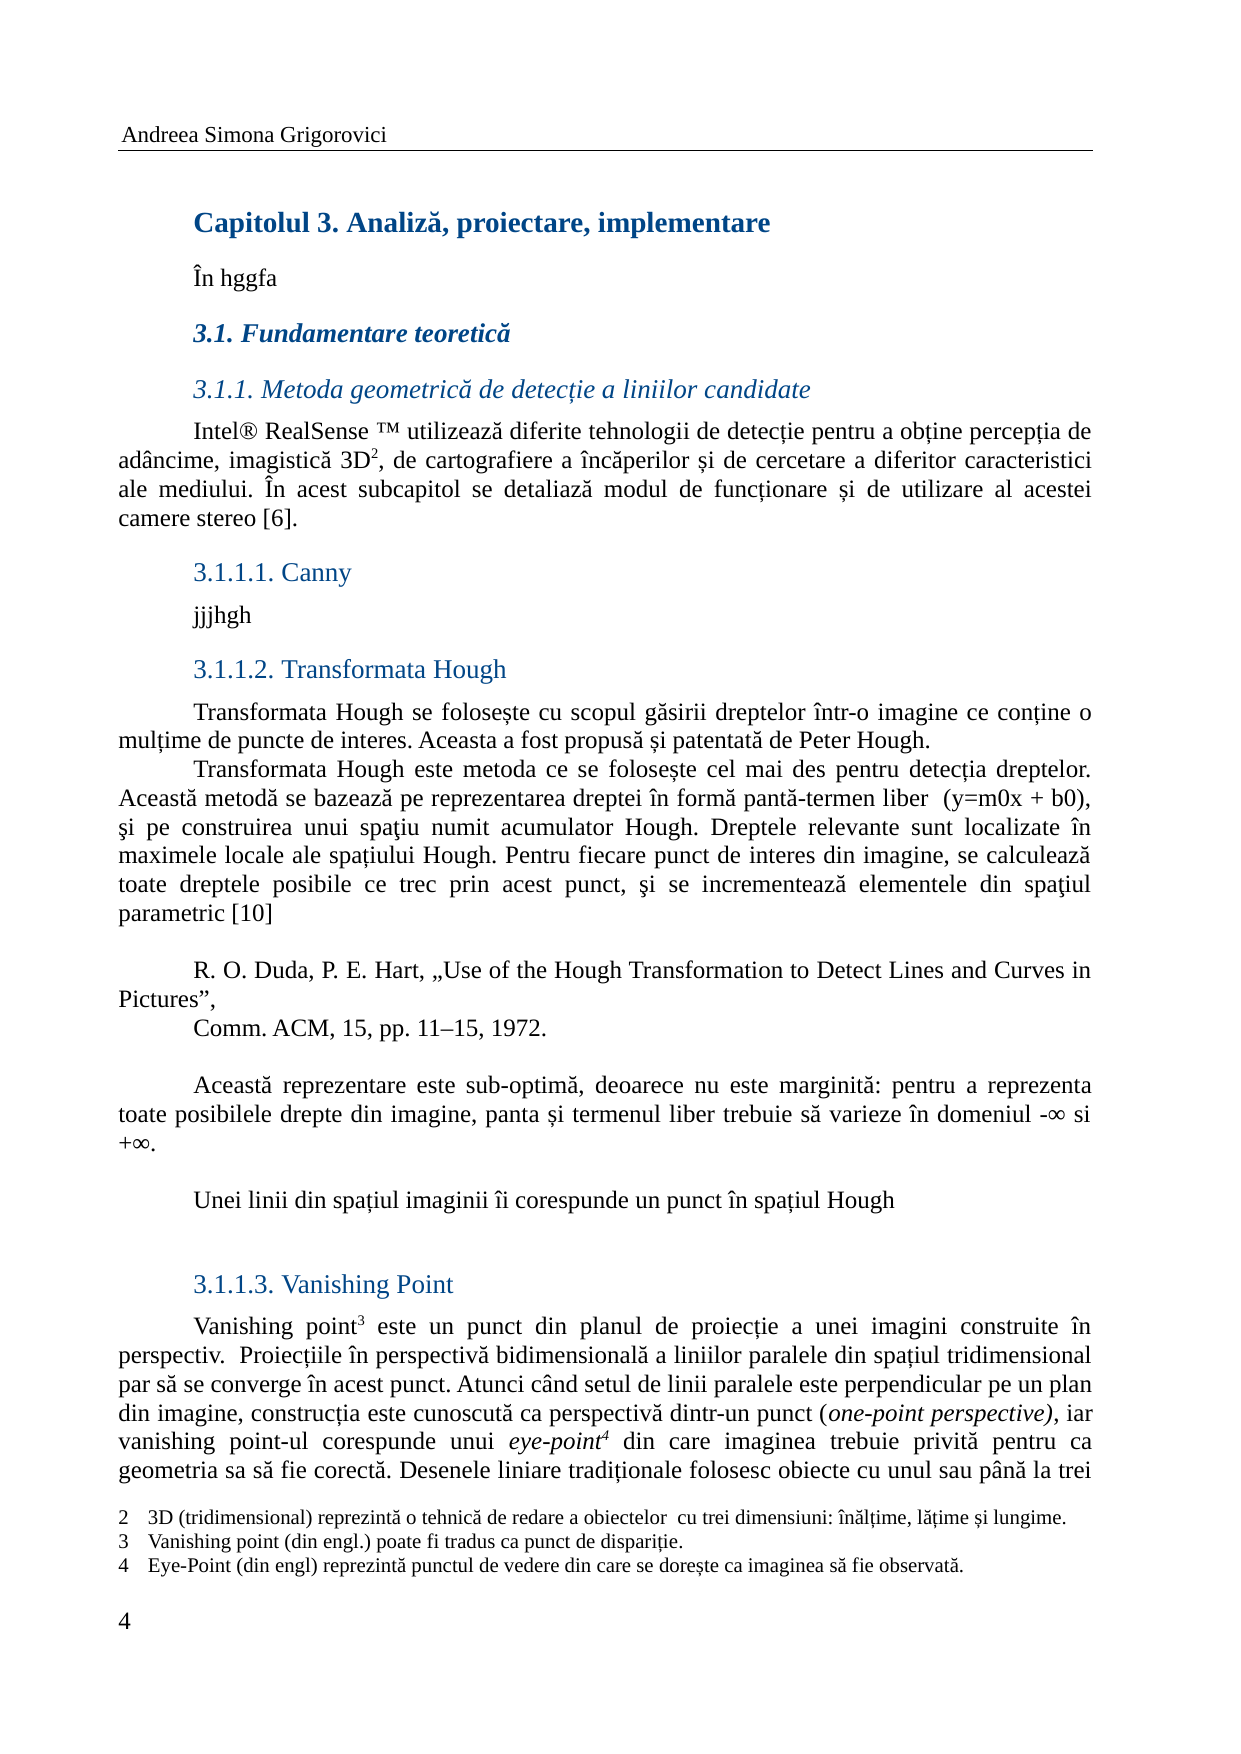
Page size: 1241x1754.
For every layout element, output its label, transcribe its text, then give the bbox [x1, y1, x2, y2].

subtitle Transformata Hough [193, 653, 1093, 684]
text Transformata Hough este metoda ce se folosește cel mai des pentru detecția dreptelor. Această metodă se bazează pe reprezentarea dreptei în formă pantă-termen liber (y=m0x + b0), şi pe construirea unui spaţiu numit acumulator Hough. Dreptele relevante sunt localizate în maximele locale ale spațiului Hough. Pentru fiecare punct de interes din imagine, se calculează toate dreptele posibile ce trec prin acest punct, şi se incrementează elementele din spaţiul parametric [10] [118, 754, 1093, 927]
text În hggfa [118, 263, 1093, 292]
text Intel® RealSense ™ utilizează diferite tehnologii de detecție pentru a obține percepția de adâncime, imagistică 3D, de cartografiere a încăperilor și de cercetare a diferitor caracteristici ale mediului. În acest subcapitol se detaliază modul de funcționare și de utilizare al acestei camere stereo [6]. [118, 416, 1093, 531]
text jjjhgh [118, 600, 1093, 628]
subtitle Fundamentare teoretică [193, 317, 1093, 348]
subtitle Analiză, proiectare, implementare [118, 205, 1093, 238]
text Unei linii din spațiul imaginii îi corespunde un punct în spațiul Hough [118, 1186, 1093, 1214]
text Comm. ACM, 15, pp. 11–15, 1972. [118, 1013, 1093, 1042]
text 3D (tridimensional) reprezintă o tehnică de redare a obiectelor cu trei dimensiuni: înălțime, lățime și lungime. [118, 1505, 1093, 1529]
text R. O. Duda, P. E. Hart, „Use of the Hough Transformation to Detect Lines and Curves in Pictures”, [118, 956, 1093, 1013]
subtitle Metoda geometrică de detecție a liniilor candidate [193, 373, 1093, 404]
text Transformata Hough se folosește cu scopul găsirii dreptelor într-o imagine ce conține o mulțime de puncte de interes. Aceasta a fost propusă și patentată de Peter Hough. [118, 697, 1093, 754]
subtitle Canny [193, 556, 1093, 587]
text Eye-Point (din engl) reprezintă punctul de vedere din care se dorește ca imaginea să fie observată. [118, 1553, 1093, 1577]
subtitle Vanishing Point [193, 1268, 1093, 1299]
text Vanishing point (din engl.) poate fi tradus ca punct de dispariție. [118, 1529, 1093, 1553]
text Vanishing point este un punct din planul de proiecție a unei imagini construite în perspectiv. Proiecțiile în perspectivă bidimensională a liniilor paralele din spațiul tridimensional par să se converge în acest punct. Atunci când setul de linii paralele este perpendicular pe un plan din imagine, construcția este cunoscută ca perspectivă dintr-un punct (one-point perspective), iar vanishing point-ul corespunde unui eye-point din care imaginea trebuie privită pentru ca geometria sa să fie corectă. Desenele liniare tradiționale folosesc obiecte cu unul sau până la trei [118, 1311, 1093, 1484]
text Această reprezentare este sub-optimă, deoarece nu este marginită: pentru a reprezenta toate posibilele drepte din imagine, panta și termenul liber trebuie să varieze în domeniul -∞ si +∞. [118, 1071, 1093, 1157]
